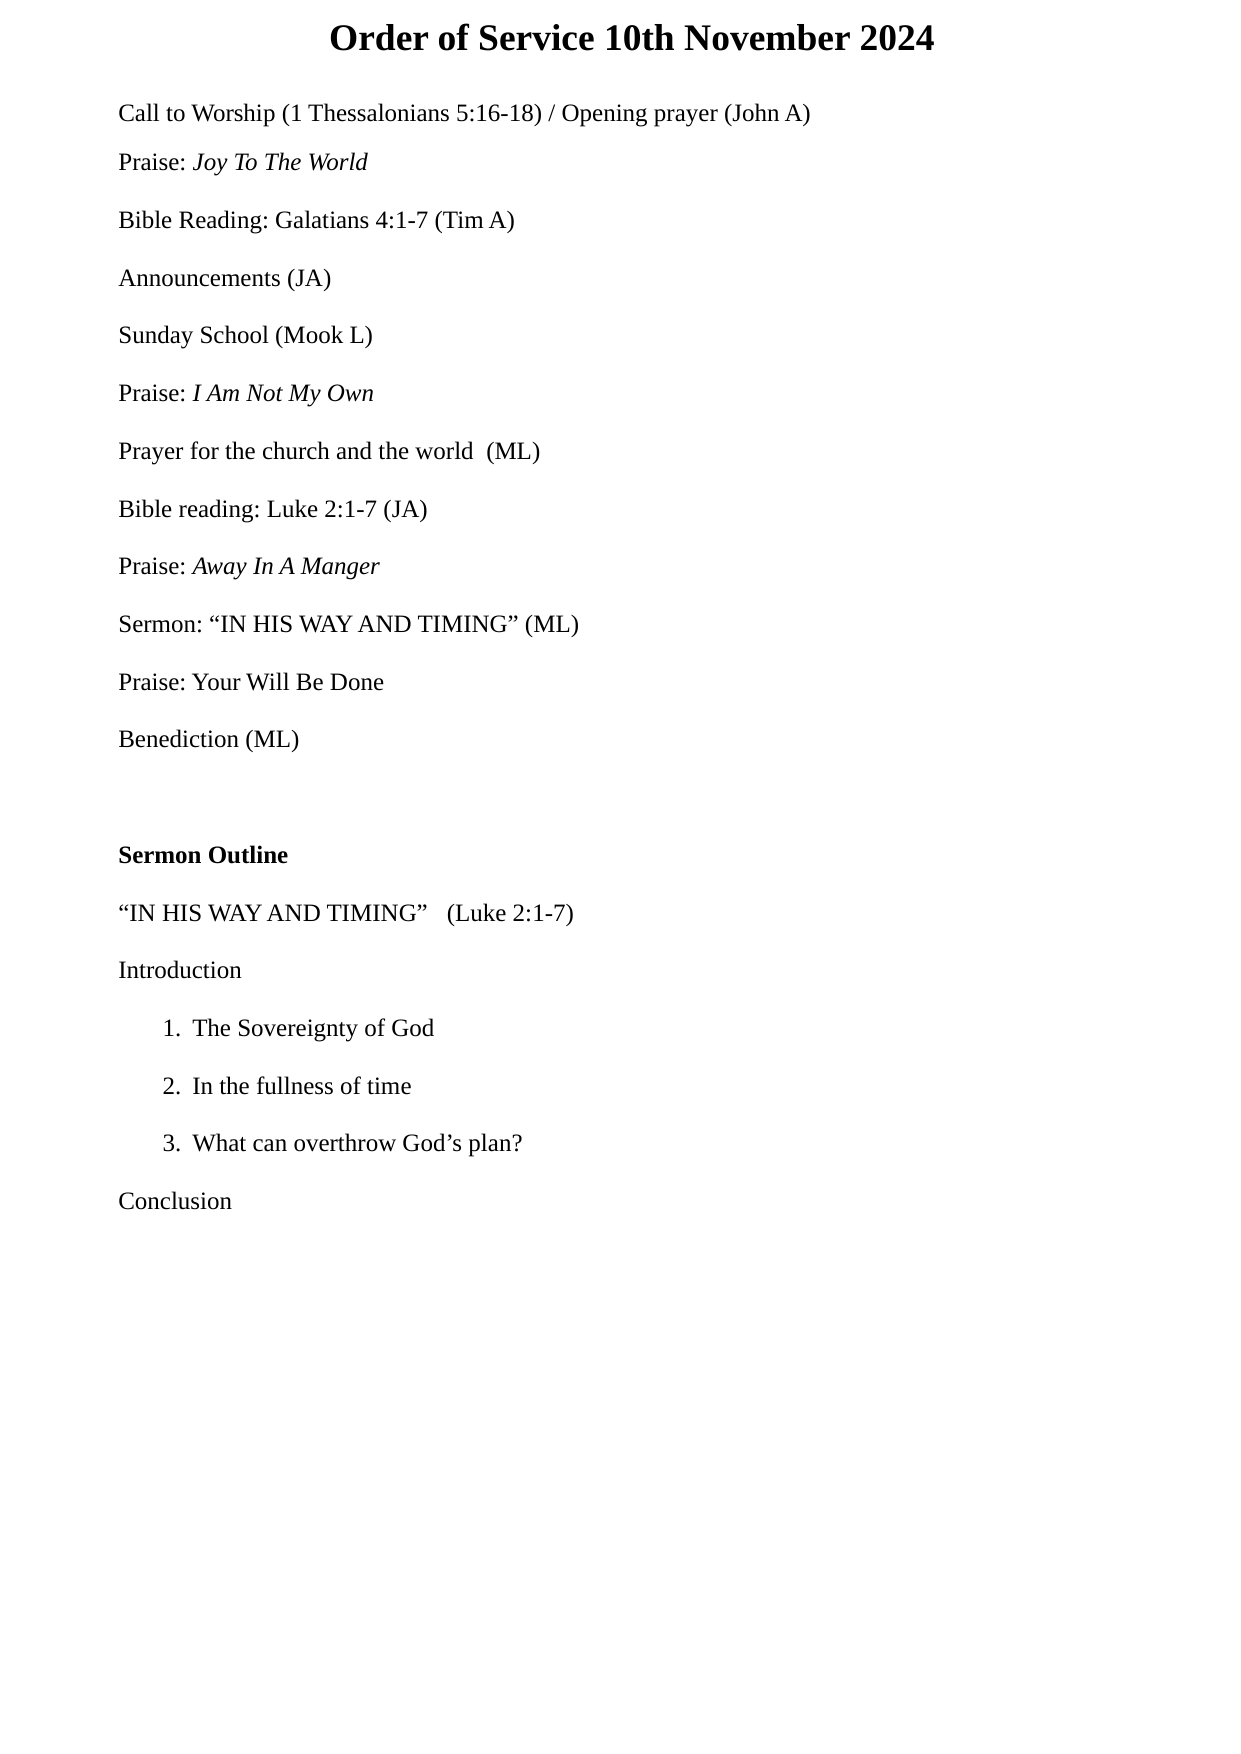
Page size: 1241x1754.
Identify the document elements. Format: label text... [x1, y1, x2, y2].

text Praise: Joy To The World [118, 147, 1146, 176]
text Praise: I Am Not My Own [118, 378, 1146, 407]
text Benediction (ML) [118, 724, 1146, 753]
text Sermon Outline [118, 840, 1146, 869]
list What can overthrow God’s plan? [162, 1128, 1146, 1157]
text Introduction [118, 955, 1146, 984]
text Prayer for the church and the world (ML) [118, 436, 1146, 465]
list In the fullness of time [162, 1071, 1146, 1099]
text Praise: Your Will Be Done [118, 667, 1146, 696]
text Bible reading: Luke 2:1-7 (JA) [118, 494, 1146, 522]
text Sunday School (Mook L) [118, 321, 1146, 349]
text Announcements (JA) [118, 263, 1146, 292]
text Call to Worship (1 Thessalonians 5:16-18) / Opening prayer (John A) [118, 98, 1146, 127]
text Praise: Away In A Manger [118, 551, 1146, 580]
text Bible Reading: Galatians 4:1-7 (Tim A) [118, 205, 1146, 234]
list The Sovereignty of God [162, 1013, 1146, 1042]
text Conclusion [118, 1186, 1146, 1215]
text “IN HIS WAY AND TIMING” (Luke 2:1-7) [118, 898, 1146, 926]
text Sermon: “IN HIS WAY AND TIMING” (ML) [118, 609, 1146, 638]
